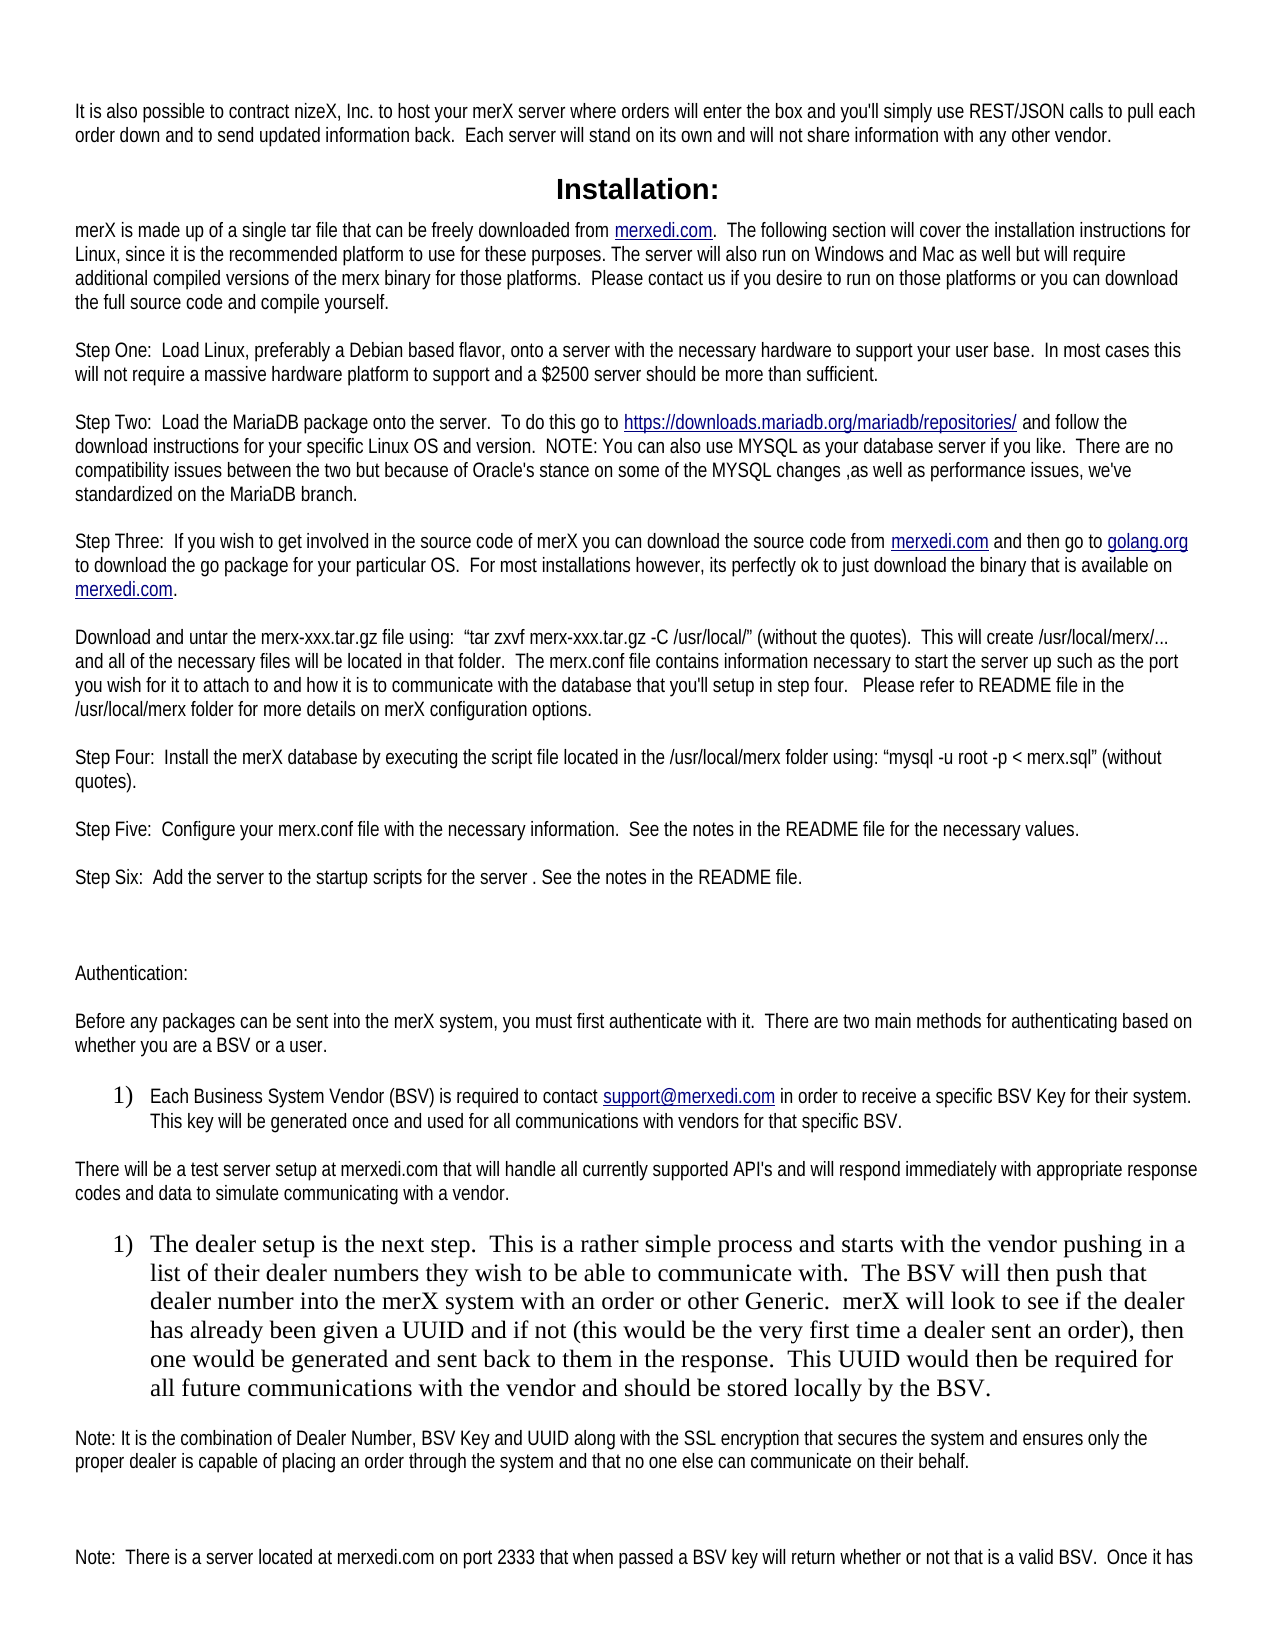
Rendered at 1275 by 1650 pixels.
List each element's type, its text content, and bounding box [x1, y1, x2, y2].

list The dealer setup is the next step. This is a rather simple process and starts with the vendor pushing in a list of their dealer numbers they wish to be able to communicate with. The BSV will then push that dealer number into the merX system with an order or other Generic. merX will look to see if the dealer has already been given a UUID and if not (this would be the very first time a dealer sent an order), then one would be generated and sent back to them in the response. This UUID would then be required for all future communications with the vendor and should be stored locally by the BSV. [112, 1229, 1200, 1401]
text Step One: Load Linux, preferably a Debian based flavor, onto a server with the necessary hardware to support your user base. In most cases this will not require a massive hardware platform to support and a $2500 server should be more than sufficient. [75, 338, 1200, 386]
text Step Five: Configure your merx.conf file with the necessary information. See the notes in the README file for the necessary values. [75, 817, 1200, 841]
text It is also possible to contract nizeX, Inc. to host your merX server where orders will enter the box and you'll simply use REST/JSON calls to pull each order down and to send updated information back. Each server will stand on its own and will not share information with any other vendor. [75, 75, 1200, 147]
text There will be a test server setup at merxedi.com that will handle all currently supported API's and will respond immediately with appropriate response codes and data to simulate communicating with a vendor. [75, 1157, 1200, 1205]
text Before any packages can be sent into the merX system, you must first authenticate with it. There are two main methods for authenticating based on whether you are a BSV or a user. [75, 1008, 1200, 1056]
text Step Four: Install the merX database by executing the script file located in the /usr/local/merx folder using: “mysql -u root -p < merx.sql” (without quotes). [75, 745, 1200, 793]
text merX is made up of a single tar file that can be freely downloaded from merxedi.com. The following section will cover the installation instructions for Linux, since it is the recommended platform to use for these purposes. The server will also run on Windows and Mac as well but will require additional compiled versions of the merx binary for those platforms. Please contact us if you desire to run on those platforms or you can download the full source code and compile yourself. [75, 218, 1200, 314]
text Download and untar the merx-xxx.tar.gz file using: “tar zxvf merx-xxx.tar.gz -C /usr/local/” (without the quotes). This will create /usr/local/merx/... and all of the necessary files will be located in that folder. The merx.conf file contains information necessary to start the server up such as the port you wish for it to attach to and how it is to communicate with the database that you'll setup in step four. Please refer to README file in the /usr/local/merx folder for more details on merX configuration options. [75, 625, 1200, 721]
text Step Two: Load the MariaDB package onto the server. To do this go to https://downloads.mariadb.org/mariadb/repositories/ and follow the download instructions for your specific Linux OS and version. NOTE: You can also use MYSQL as your database server if you like. There are no compatibility issues between the two but because of Oracle's stance on some of the MYSQL changes ,as well as performance issues, we've standardized on the MariaDB branch. [75, 409, 1200, 505]
text Note: It is the combination of Dealer Number, BSV Key and UUID along with the SSL encryption that secures the system and ensures only the proper dealer is capable of placing an order through the system and that no one else can communicate on their behalf. [75, 1425, 1200, 1473]
text Step Six: Add the server to the startup scripts for the server . See the notes in the README file. [75, 865, 1200, 889]
text Step Three: If you wish to get involved in the source code of merX you can download the source code from merxedi.com and then go to golang.org to download the go package for your particular OS. For most installations however, its perfectly ok to just download the binary that is available on merxedi.com. [75, 529, 1200, 601]
text Note: There is a server located at merxedi.com on port 2333 that when passed a BSV key will return whether or not that is a valid BSV. Once it has [75, 1545, 1200, 1569]
text Authentication: [75, 961, 1200, 984]
title Installation: [75, 172, 1200, 205]
list Each Business System Vendor (BSV) is required to contact support@merxedi.com in order to receive a specific BSV Key for their system. This key will be generated once and used for all communications with vendors for that specific BSV. [112, 1080, 1200, 1133]
